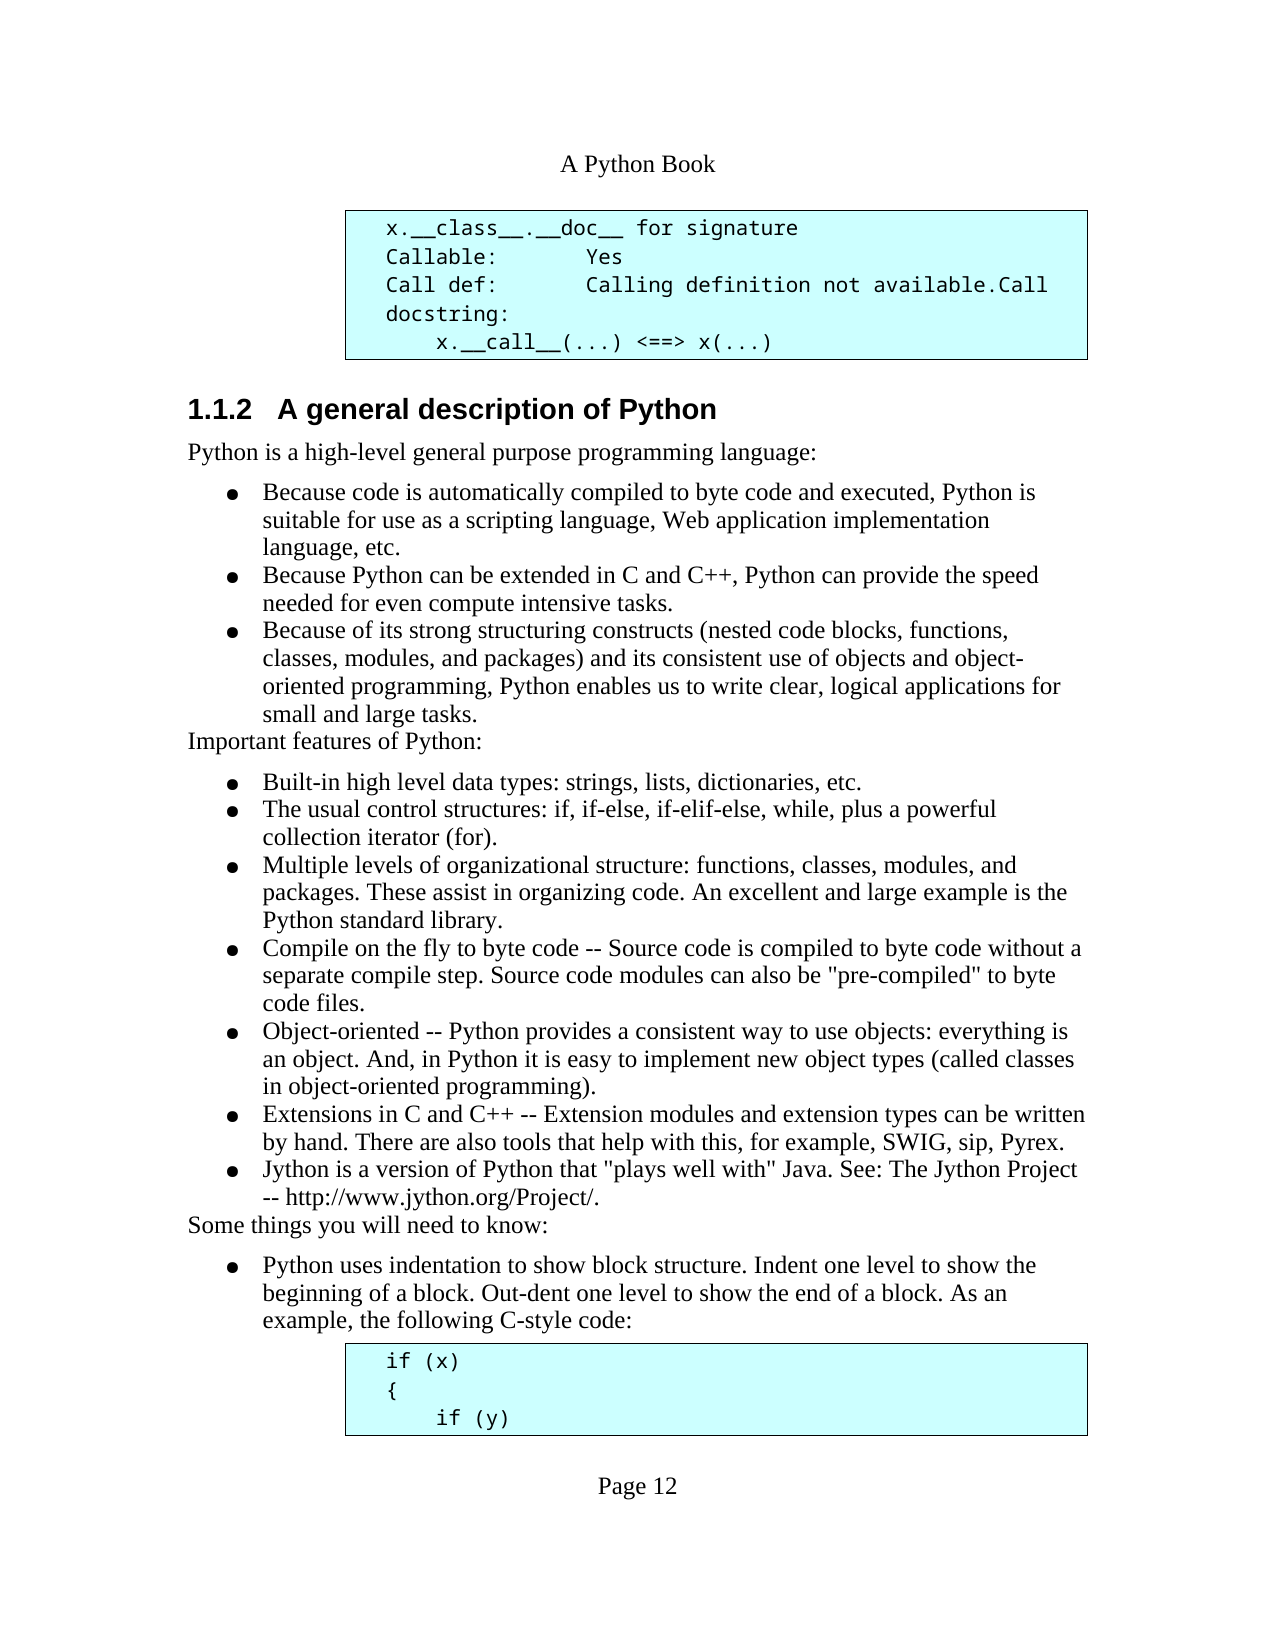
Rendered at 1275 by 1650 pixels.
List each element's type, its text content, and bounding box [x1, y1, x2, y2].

list Because of its strong structuring constructs (nested code blocks, functions, classes, modules, and packages) and its consistent use of objects and object-oriented programming, Python enables us to write clear, logical applications for small and large tasks. [225, 617, 1087, 727]
list Because code is automatically compiled to byte code and executed, Python is suitable for use as a scripting language, Web application implementation language, etc. [225, 478, 1087, 561]
list x.__class__.__doc__ for signature Callable: Yes Call def: Calling definition not available.Call docstring: x.__call__(...) <==> x(...) [346, 211, 1087, 359]
list Multiple levels of organizational structure: functions, classes, modules, and packages. These assist in organizing code. An excellent and large example is the Python standard library. [225, 851, 1087, 934]
list The usual control structures: if, if-else, if-elif-else, while, plus a powerful collection iterator (for). [225, 795, 1087, 851]
list Object-oriented -- Python provides a consistent way to use objects: everything is an object. And, in Python it is easy to implement new object types (called classes in object-oriented programming). [225, 1017, 1087, 1100]
list if (x) { if (y) [346, 1344, 1087, 1435]
list Python uses indentation to show block structure. Indent one level to show the beginning of a block. Out-dent one level to show the end of a block. As an example, the following C-style code: [225, 1251, 1087, 1334]
list Built-in high level data types: strings, lists, dictionaries, etc. [225, 768, 1087, 795]
text Important features of Python: [187, 727, 1087, 755]
subtitle 1.1.2 A general description of Python [187, 393, 1087, 425]
list Extensions in C and C++ -- Extension modules and extension types can be written by hand. There are also tools that help with this, for example, SWIG, sip, Pyrex. [225, 1100, 1087, 1156]
list Because Python can be extended in C and C++, Python can provide the speed needed for even compute intensive tasks. [225, 561, 1087, 617]
text Some things you will need to know: [187, 1211, 1087, 1239]
list Jython is a version of Python that "plays well with" Java. See: The Jython Project -- http://www.jython.org/Project/. [225, 1156, 1087, 1211]
text Python is a high-level general purpose programming language: [187, 438, 1087, 466]
list Compile on the fly to byte code -- Source code is compiled to byte code without a separate compile step. Source code modules can also be "pre-compiled" to byte code files. [225, 934, 1087, 1017]
